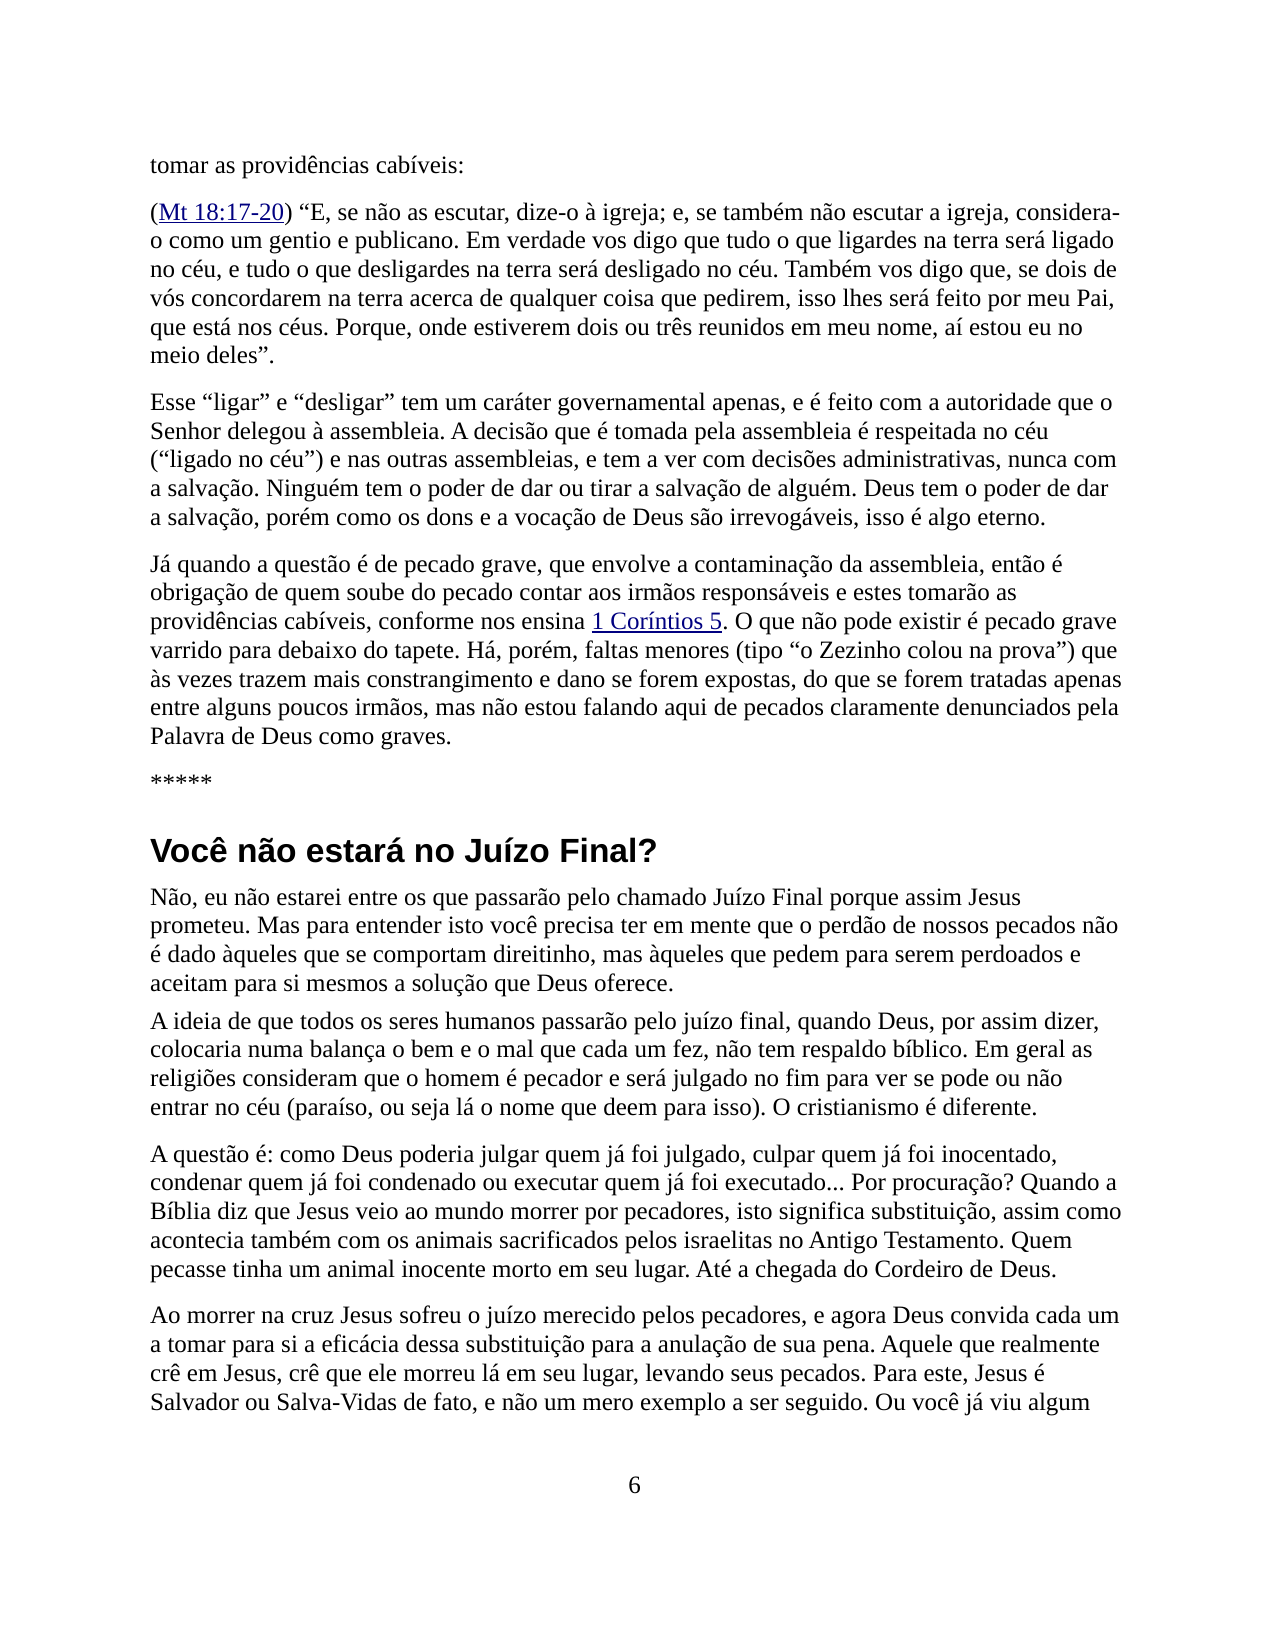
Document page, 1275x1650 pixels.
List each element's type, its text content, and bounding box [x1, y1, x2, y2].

text Ao morrer na cruz Jesus sofreu o juízo merecido pelos pecadores, e agora Deus convida cada um a tomar para si a eficácia dessa substituição para a anulação de sua pena. Aquele que realmente crê em Jesus, crê que ele morreu lá em seu lugar, levando seus pecados. Para este, Jesus é Salvador ou Salva-Vidas de fato, e não um mero exemplo a ser seguido. Ou você já viu algum [150, 1300, 1125, 1415]
text ***** [150, 768, 1125, 797]
text Esse “ligar” e “desligar” tem um caráter governamental apenas, e é feito com a autoridade que o Senhor delegou à assembleia. A decisão que é tomada pela assembleia é respeitada no céu (“ligado no céu”) e nas outras assembleias, e tem a ver com decisões administrativas, nunca com a salvação. Ninguém tem o poder de dar ou tirar a salvação de alguém. Deus tem o poder de dar a salvação, porém como os dons e a vocação de Deus são irrevogáveis, isso é algo eterno. [150, 387, 1125, 531]
text tomar as providências cabíveis: [150, 150, 1125, 179]
text A questão é: como Deus poderia julgar quem já foi julgado, culpar quem já foi inocentado, condenar quem já foi condenado ou executar quem já foi executado... Por procuração? Quando a Bíblia diz que Jesus veio ao mundo morrer por pecadores, isto significa substituição, assim como acontecia também com os animais sacrificados pelos israelitas no Antigo Testamento. Quem pecasse tinha um animal inocente morto em seu lugar. Até a chegada do Cordeiro de Deus. [150, 1139, 1125, 1282]
text A ideia de que todos os seres humanos passarão pelo juízo final, quando Deus, por assim dizer, colocaria numa balança o bem e o mal que cada um fez, não tem respaldo bíblico. Em geral as religiões consideram que o homem é pecador e será julgado no fim para ver se pode ou não entrar no céu (paraíso, ou seja lá o nome que deem para isso). O cristianismo é diferente. [150, 1006, 1125, 1121]
text (Mt 18:17-20) “E, se não as escutar, dize-o à igreja; e, se também não escutar a igreja, considera-o como um gentio e publicano. Em verdade vos digo que tudo o que ligardes na terra será ligado no céu, e tudo o que desligardes na terra será desligado no céu. Também vos digo que, se dois de vós concordarem na terra acerca de qualquer coisa que pedirem, isso lhes será feito por meu Pai, que está nos céus. Porque, onde estiverem dois ou três reunidos em meu nome, aí estou eu no meio deles”. [150, 197, 1125, 369]
subtitle Você não estará no Juízo Final? [150, 831, 1125, 869]
text Não, eu não estarei entre os que passarão pelo chamado Juízo Final porque assim Jesus prometeu. Mas para entender isto você precisa ter em mente que o perdão de nossos pecados não é dado àqueles que se comportam direitinho, mas àqueles que pedem para serem perdoados e aceitam para si mesmos a solução que Deus oferece. [150, 882, 1125, 997]
text Já quando a questão é de pecado grave, que envolve a contaminação da assembleia, então é obrigação de quem soube do pecado contar aos irmãos responsáveis e estes tomarão as providências cabíveis, conforme nos ensina 1 Coríntios 5. O que não pode existir é pecado grave varrido para debaixo do tapete. Há, porém, faltas menores (tipo “o Zezinho colou na prova”) que às vezes trazem mais constrangimento e dano se forem expostas, do que se forem tratadas apenas entre alguns poucos irmãos, mas não estou falando aqui de pecados claramente denunciados pela Palavra de Deus como graves. [150, 549, 1125, 750]
